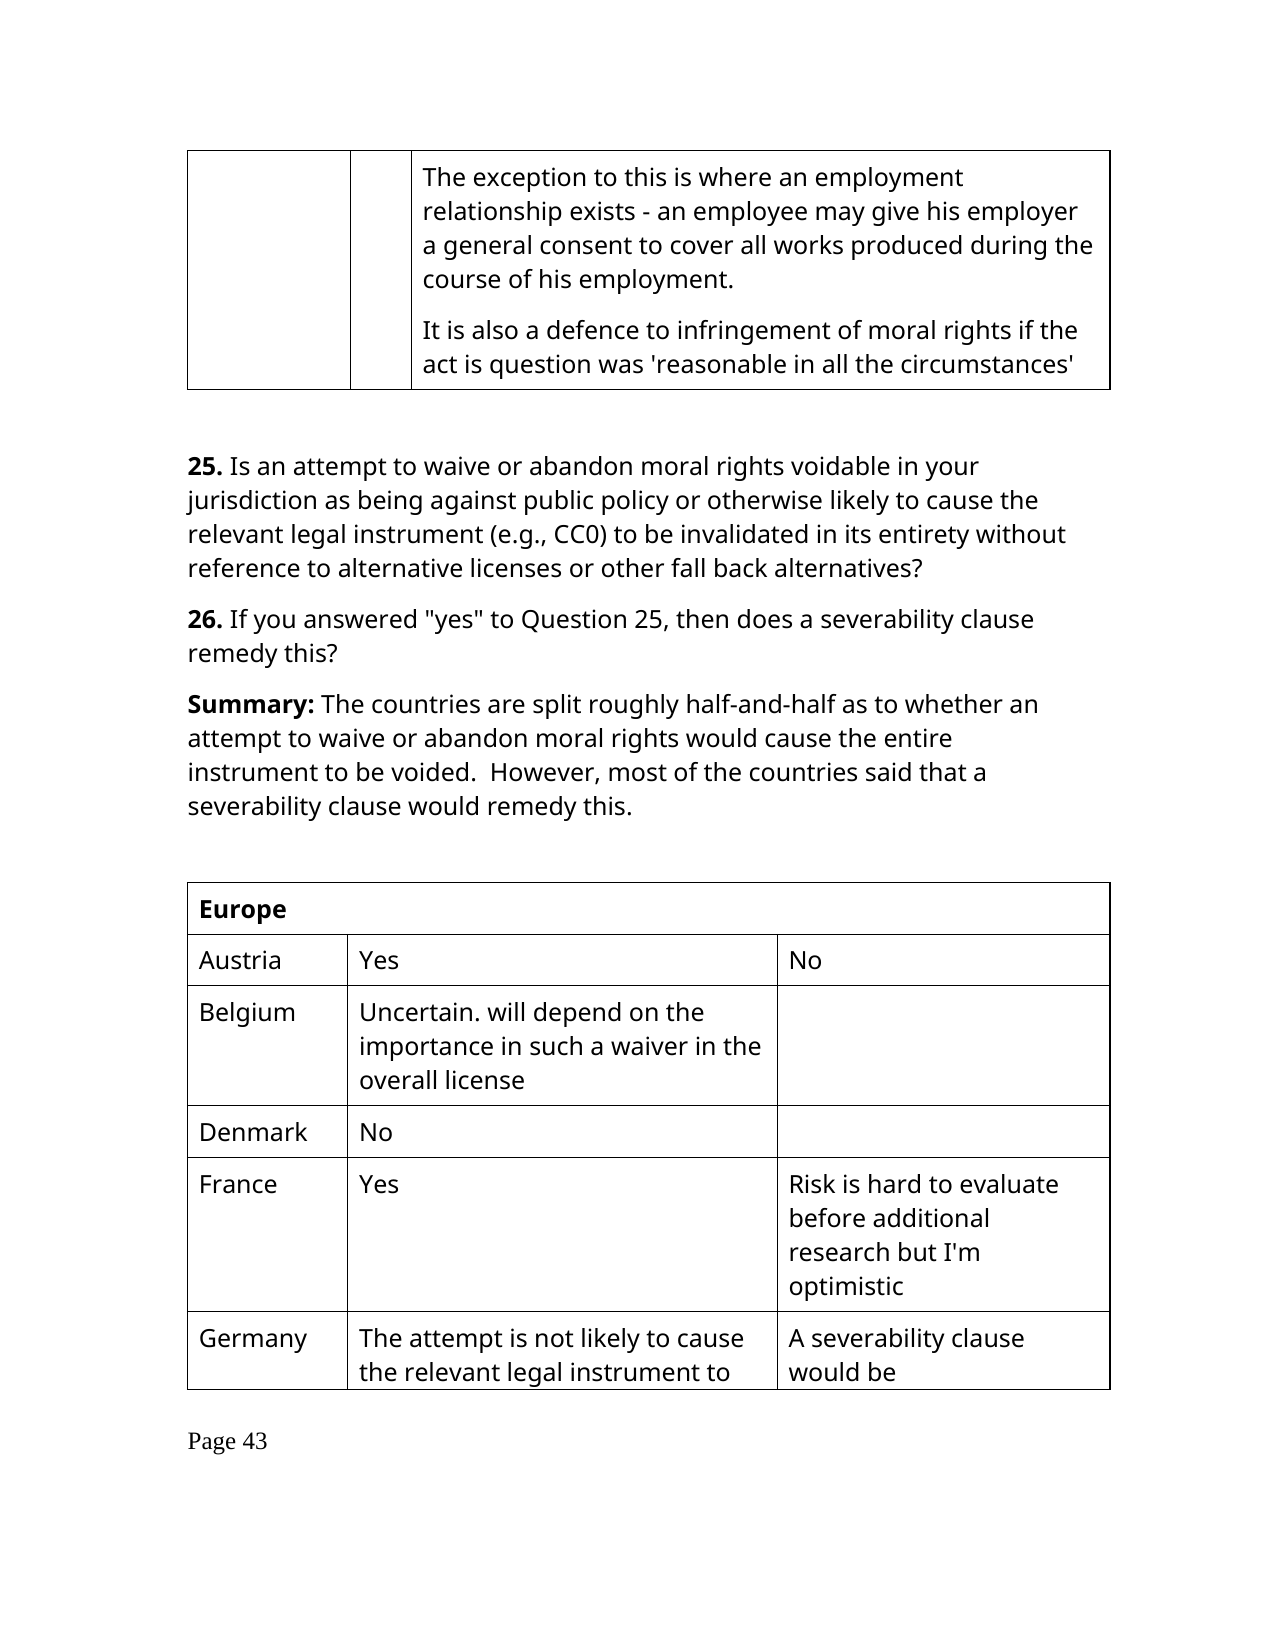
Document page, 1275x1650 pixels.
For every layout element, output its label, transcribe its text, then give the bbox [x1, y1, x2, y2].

table_cell Yes [348, 935, 777, 985]
table_cell Yes [348, 1158, 777, 1311]
table_cell Germany [188, 1312, 347, 1388]
table_cell France [188, 1158, 347, 1311]
table_cell [351, 151, 411, 389]
table_cell The exception to this is where an employment relationship exists - an employee may give his employer a general consent to cover all works produced during the course of his employment. It is also a defence to infringement of moral rights if the act is question was 'reasonable in all the circumstances' [412, 151, 1109, 389]
table_cell Austria [188, 935, 347, 985]
table_cell [778, 986, 1109, 1105]
text 25. Is an attempt to waive or abandon moral rights voidable in your jurisdiction as being against public policy or otherwise likely to cause the relevant legal instrument (e.g., CC0) to be invalidated in its entirety without reference to alternative licenses or other fall back alternatives? [187, 449, 1087, 585]
text Summary: The countries are split roughly half-and-half as to whether an attempt to waive or abandon moral rights would cause the entire instrument to be voided. However, most of the countries said that a severability clause would remedy this. [187, 687, 1087, 823]
table_cell Belgium [188, 986, 347, 1105]
table_header Europe [188, 883, 1109, 934]
text 26. If you answered "yes" to Question 25, then does a severability clause remedy this? [187, 602, 1087, 670]
table_cell No [778, 935, 1109, 985]
table_cell [778, 1106, 1109, 1157]
table_cell Denmark [188, 1106, 347, 1157]
table_cell The attempt is not likely to cause the relevant legal instrument to [348, 1312, 777, 1388]
table_cell Uncertain. will depend on the importance in such a waiver in the overall license [348, 986, 777, 1105]
table_cell [188, 151, 350, 389]
table_cell No [348, 1106, 777, 1157]
table_cell A severability clause would be [778, 1312, 1109, 1388]
table_cell Risk is hard to evaluate before additional research but I'm optimistic [778, 1158, 1109, 1311]
